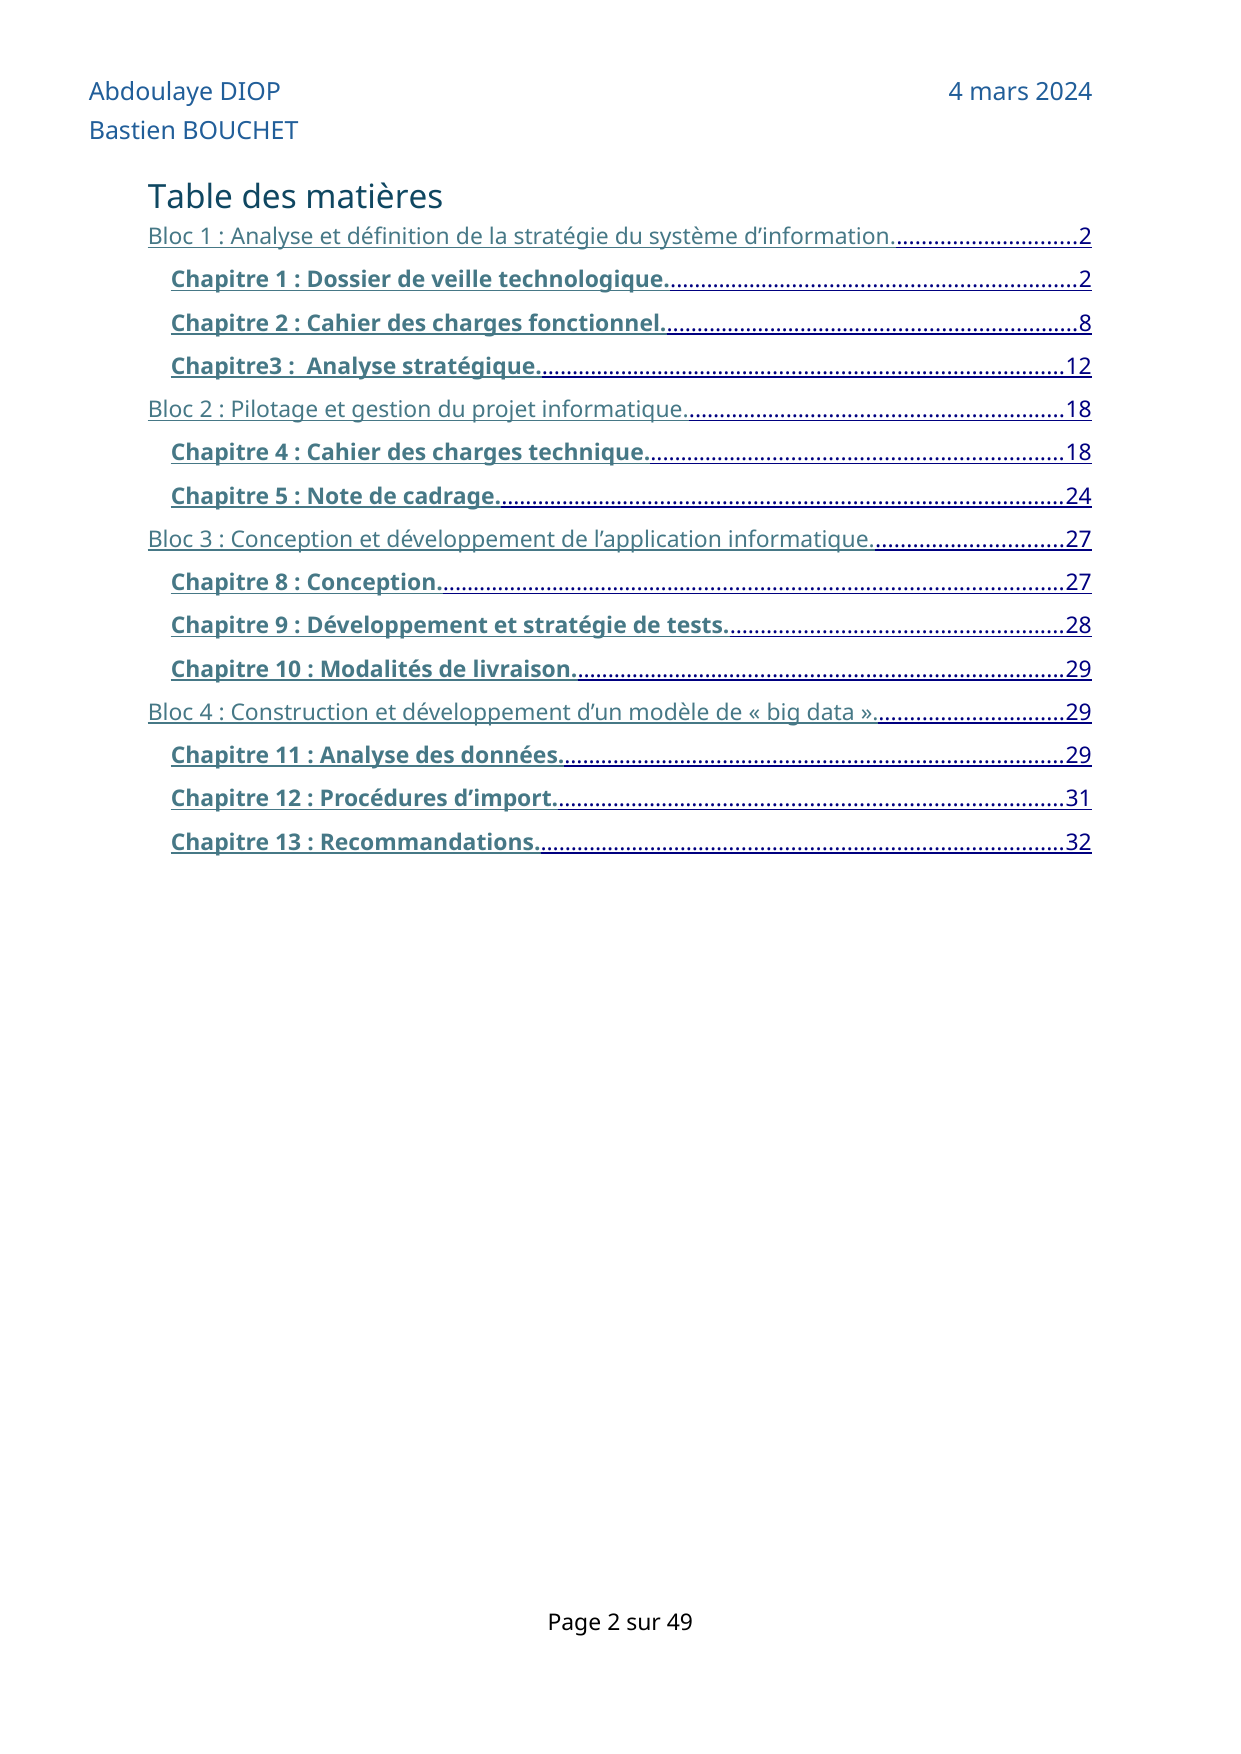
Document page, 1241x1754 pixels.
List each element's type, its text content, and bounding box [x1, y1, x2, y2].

text Bloc 4 : Construction et développement d’un modèle de « big data ». 29 [148, 696, 1093, 727]
text Chapitre 10 : Modalités de livraison. 29 [171, 652, 1093, 684]
text Bloc 1 : Analyse et définition de la stratégie du système d’information. 2 [148, 220, 1093, 251]
text Chapitre 2 : Cahier des charges fonctionnel. 8 [171, 307, 1093, 338]
text Chapitre 12 : Procédures d’import. 31 [171, 782, 1093, 813]
text Bloc 2 : Pilotage et gestion du projet informatique. 18 [148, 393, 1093, 424]
text Chapitre 11 : Analyse des données. 29 [171, 739, 1093, 770]
text Chapitre 1 : Dossier de veille technologique. 2 [171, 263, 1093, 295]
text Chapitre 13 : Recommandations. 32 [171, 825, 1093, 857]
text Chapitre 4 : Cahier des charges technique. 18 [171, 436, 1093, 468]
text Bloc 3 : Conception et développement de l’application informatique. 27 [148, 523, 1093, 554]
text Chapitre3 : Analyse stratégique. 12 [171, 350, 1093, 381]
text Chapitre 9 : Développement et stratégie de tests. 28 [171, 609, 1093, 641]
text Table des matières [148, 173, 1093, 218]
text Chapitre 8 : Conception. 27 [171, 566, 1093, 597]
text Chapitre 5 : Note de cadrage. 24 [171, 479, 1093, 511]
